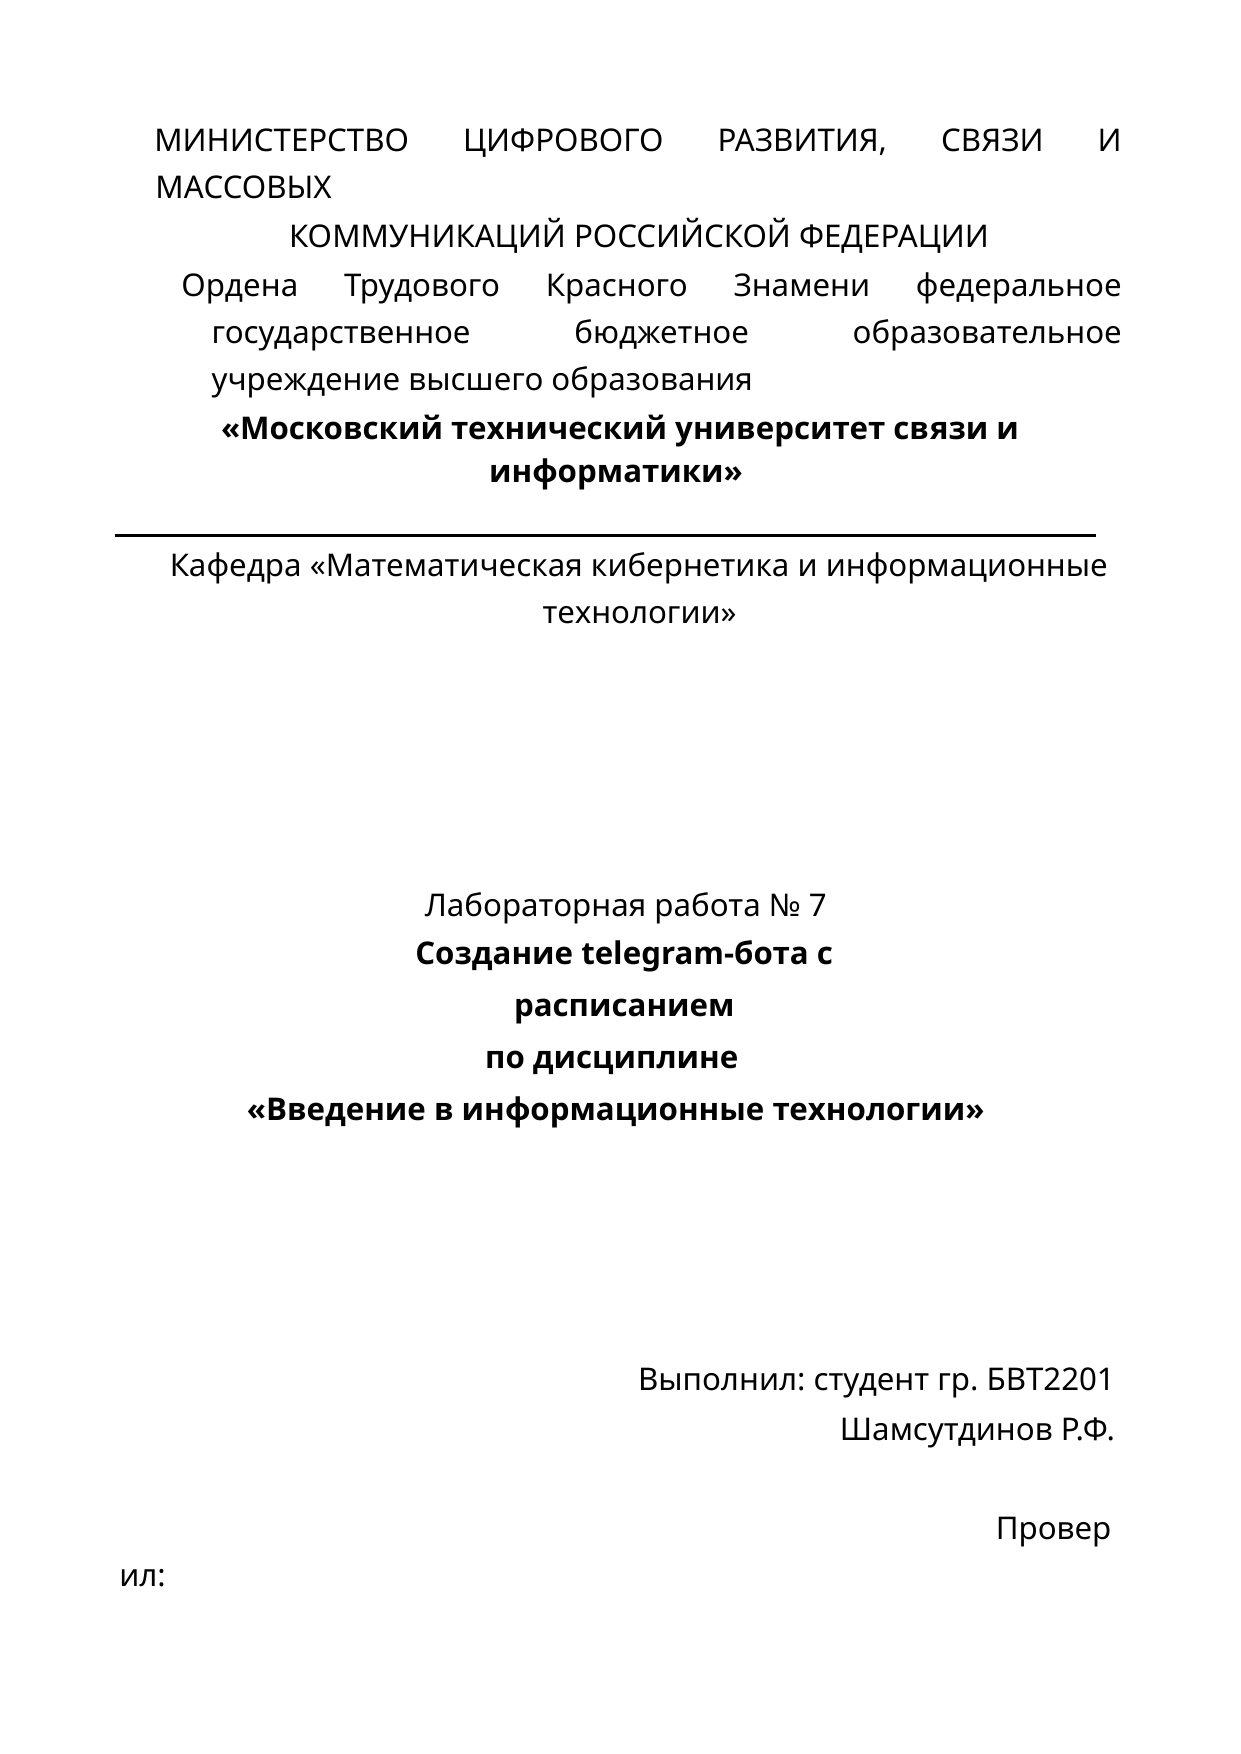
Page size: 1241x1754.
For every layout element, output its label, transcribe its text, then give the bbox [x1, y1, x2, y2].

text Проверил: [118, 1506, 1122, 1596]
text «Московский технический университет связи и информатики» [118, 406, 1122, 491]
text «Введение в информационные технологии» [118, 1087, 1121, 1129]
text Кафедра «Математическая кибернетика и информационные технологии» [156, 543, 1122, 633]
text по дисциплине [118, 1035, 1121, 1078]
text КОММУНИКАЦИЙ РОССИЙСКОЙ ФЕДЕРАЦИИ [156, 214, 1122, 257]
text расписанием [126, 983, 1122, 1026]
text Выполнил: студент гр. БВТ2201 [118, 1357, 1123, 1399]
text Создание telegram-бота с [126, 931, 1122, 973]
text Лабораторная работа № 7 [129, 883, 1122, 926]
text Шамсутдинов Р.Ф. [118, 1407, 1123, 1450]
text Ордена Трудового Красного Знамени федеральное государственное бюджетное образовательное учреждение высшего образования [181, 263, 1122, 400]
text МИНИСТЕРСТВО ЦИФРОВОГО РАЗВИТИЯ, СВЯЗИ И МАССОВЫХ [154, 118, 1122, 208]
